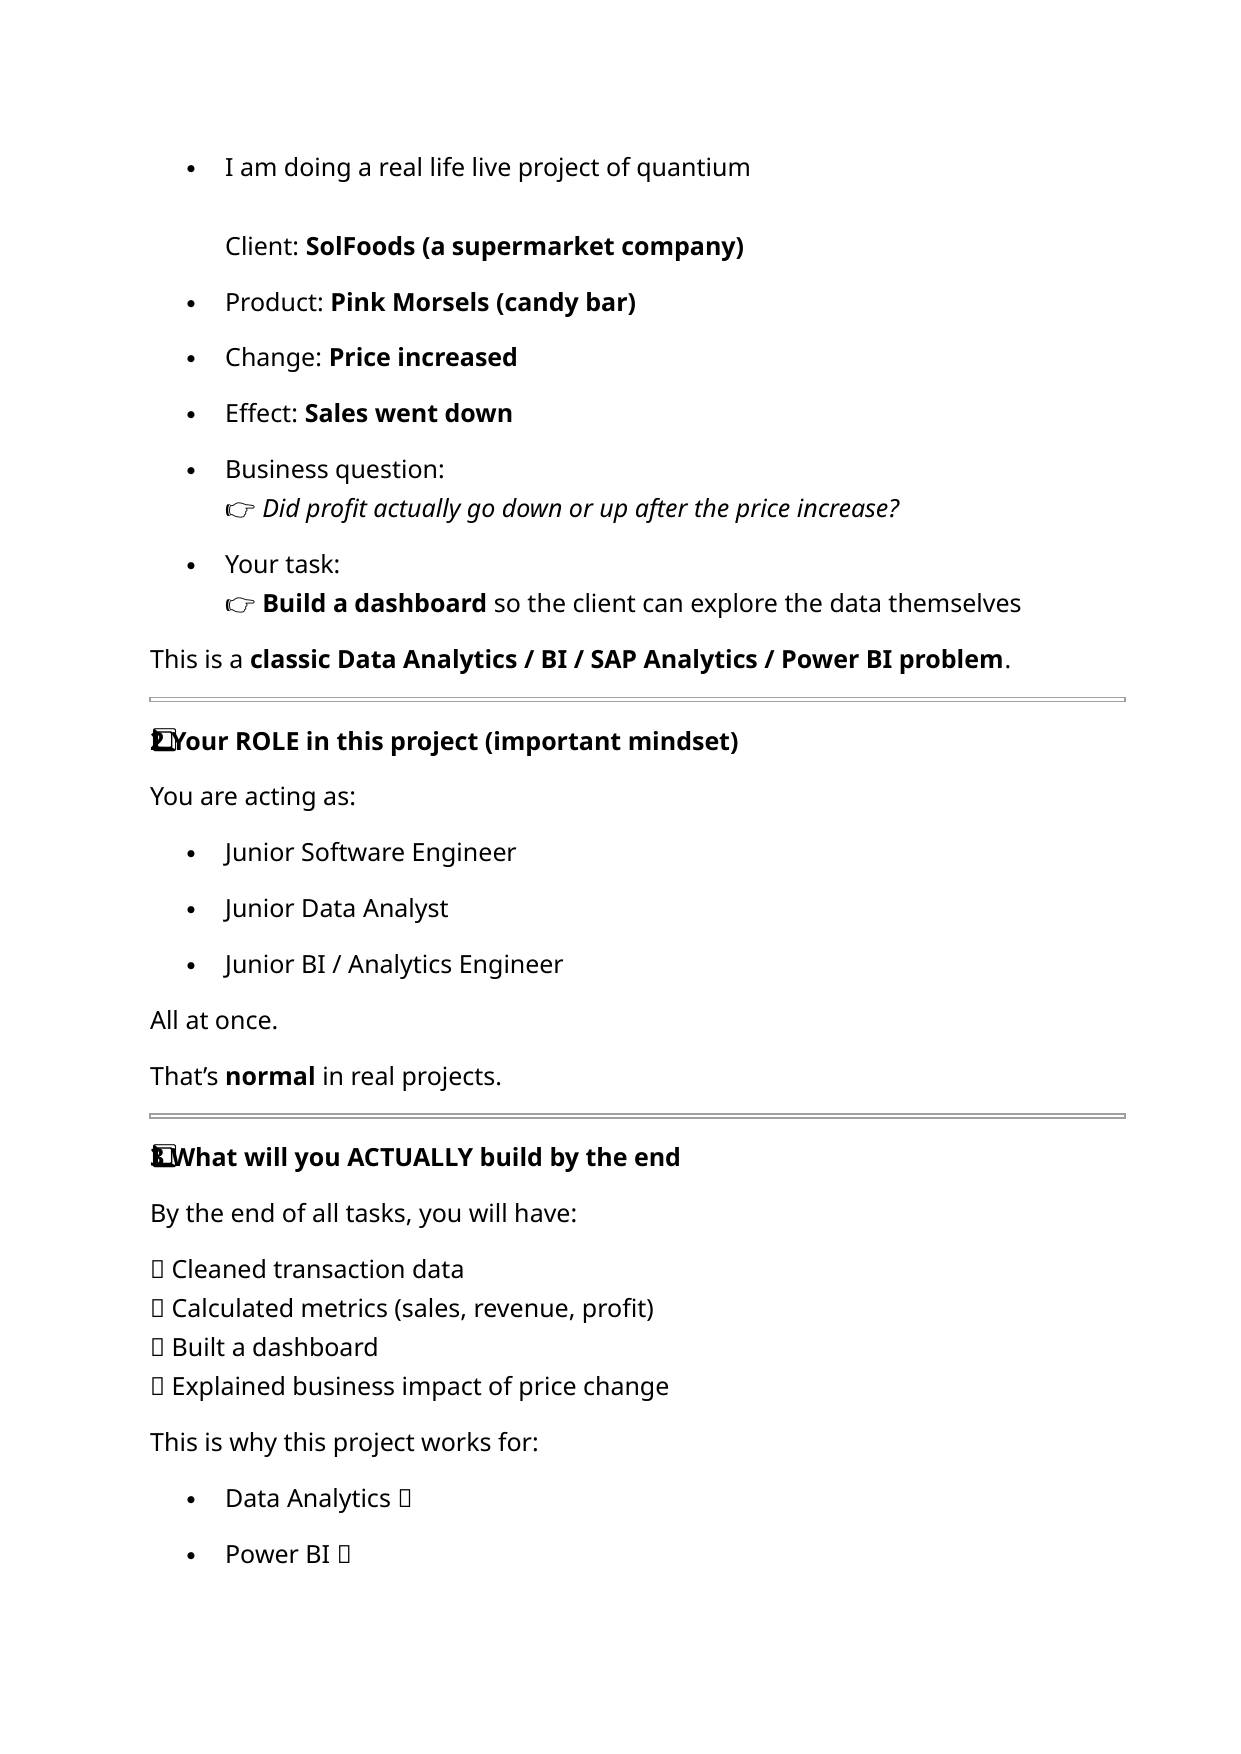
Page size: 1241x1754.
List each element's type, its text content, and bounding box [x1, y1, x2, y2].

text This is a classic Data Analytics / BI / SAP Analytics / Power BI problem. [150, 642, 1090, 676]
list Data Analytics ✅ [187, 1480, 1090, 1514]
text 3️⃣ What will you ACTUALLY build by the end [150, 1139, 1090, 1174]
text This is why this project works for: [150, 1424, 1090, 1459]
list I am doing a real life live project of quantium Client: SolFoods (a supermarket company) [187, 150, 1090, 262]
list Change: Price increased [187, 340, 1090, 374]
list Power BI ✅ [187, 1536, 1090, 1570]
text 2️⃣ Your ROLE in this project (important mindset) [150, 723, 1090, 757]
list Junior Software Engineer [187, 835, 1090, 869]
list Business question: 👉 Did profit actually go down or up after the price increase? [187, 452, 1090, 525]
list Junior Data Analyst [187, 891, 1090, 925]
text You are acting as: [150, 779, 1090, 813]
text By the end of all tasks, you will have: [150, 1195, 1090, 1229]
list Your task: 👉 Build a dashboard so the client can explore the data themselves [187, 547, 1090, 620]
list Product: Pink Morsels (candy bar) [187, 284, 1090, 318]
text All at once. [150, 1002, 1090, 1036]
text That’s normal in real projects. [150, 1058, 1090, 1092]
list Effect: Sales went down [187, 396, 1090, 430]
list Junior BI / Analytics Engineer [187, 946, 1090, 981]
text ✅ Cleaned transaction data ✅ Calculated metrics (sales, revenue, profit) ✅ Built a dashboard ✅ Explained business impact of price change [150, 1251, 1090, 1403]
